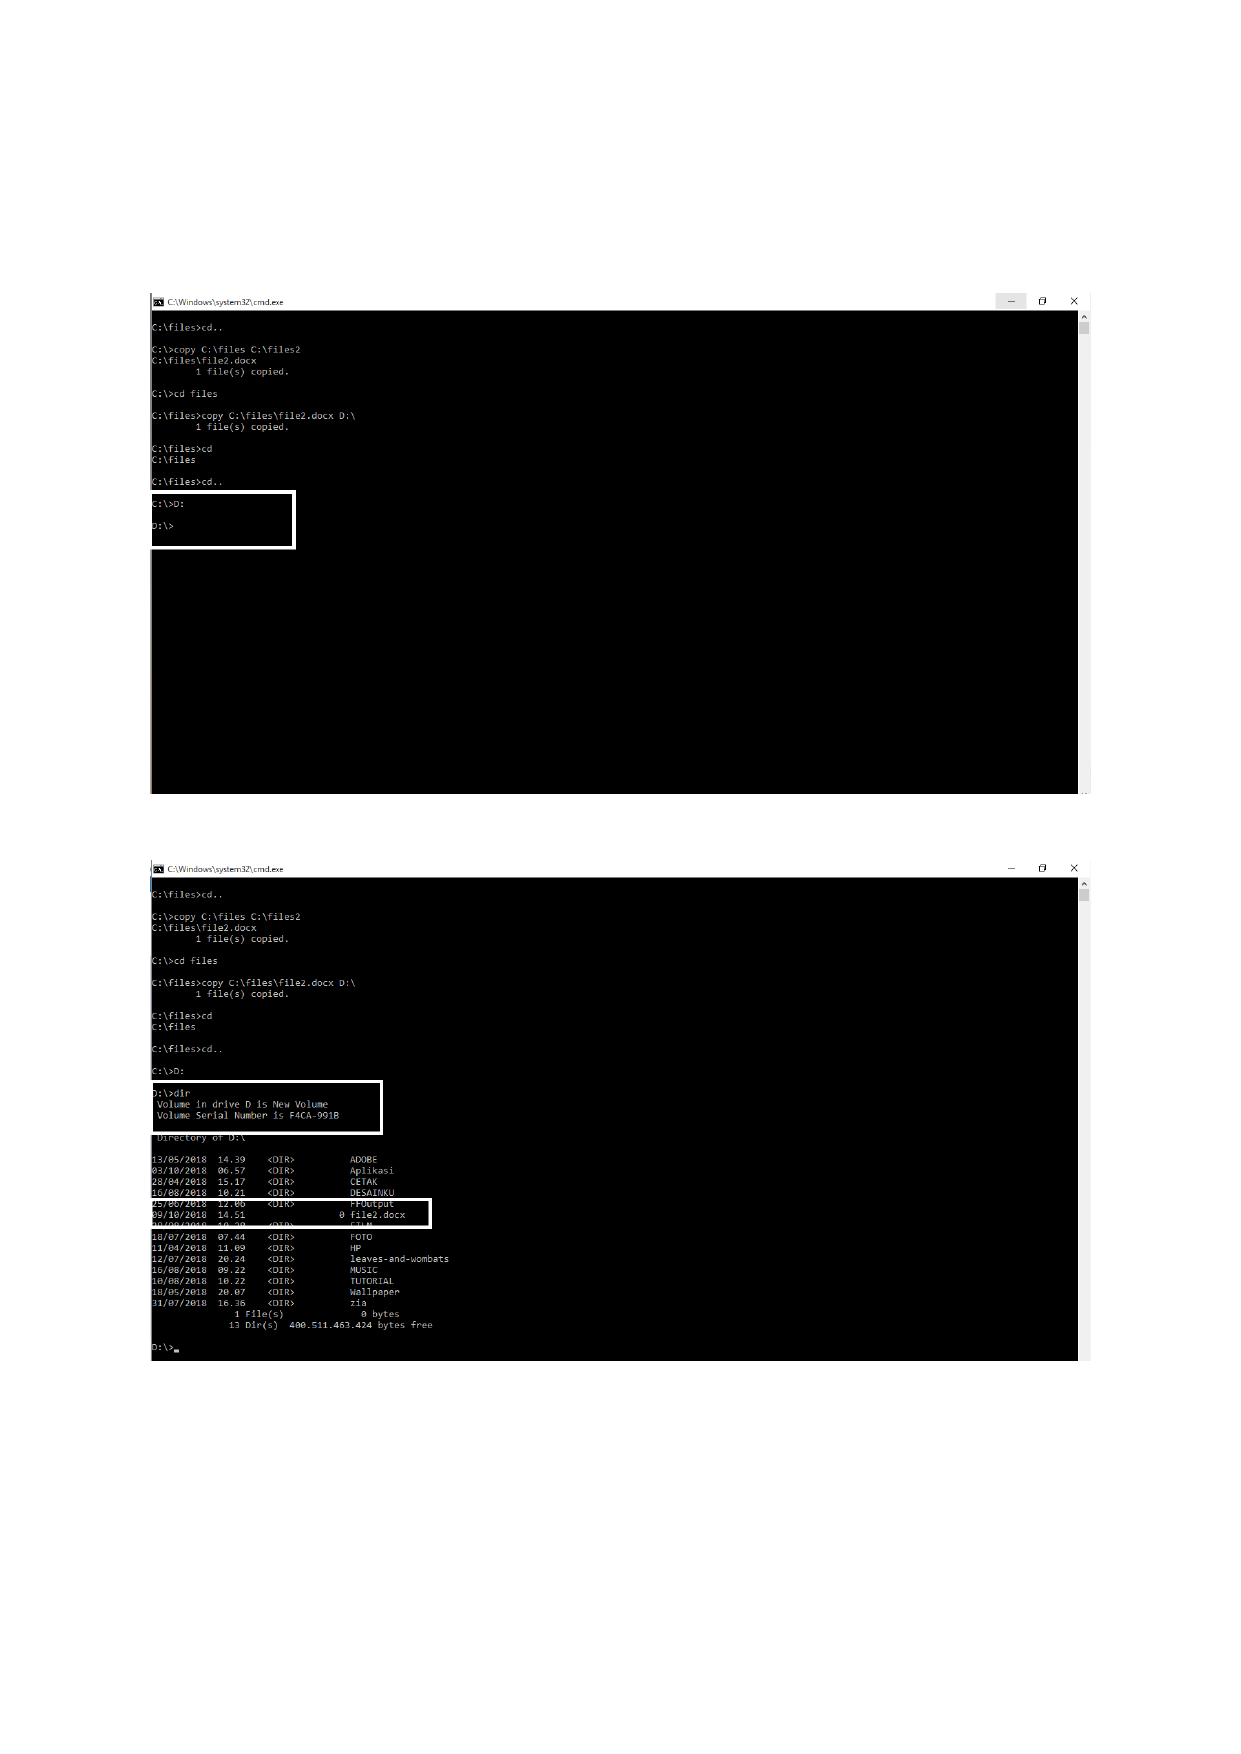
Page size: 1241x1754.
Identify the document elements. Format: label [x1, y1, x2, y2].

picture [150, 860, 1091, 1361]
picture [150, 293, 1091, 794]
